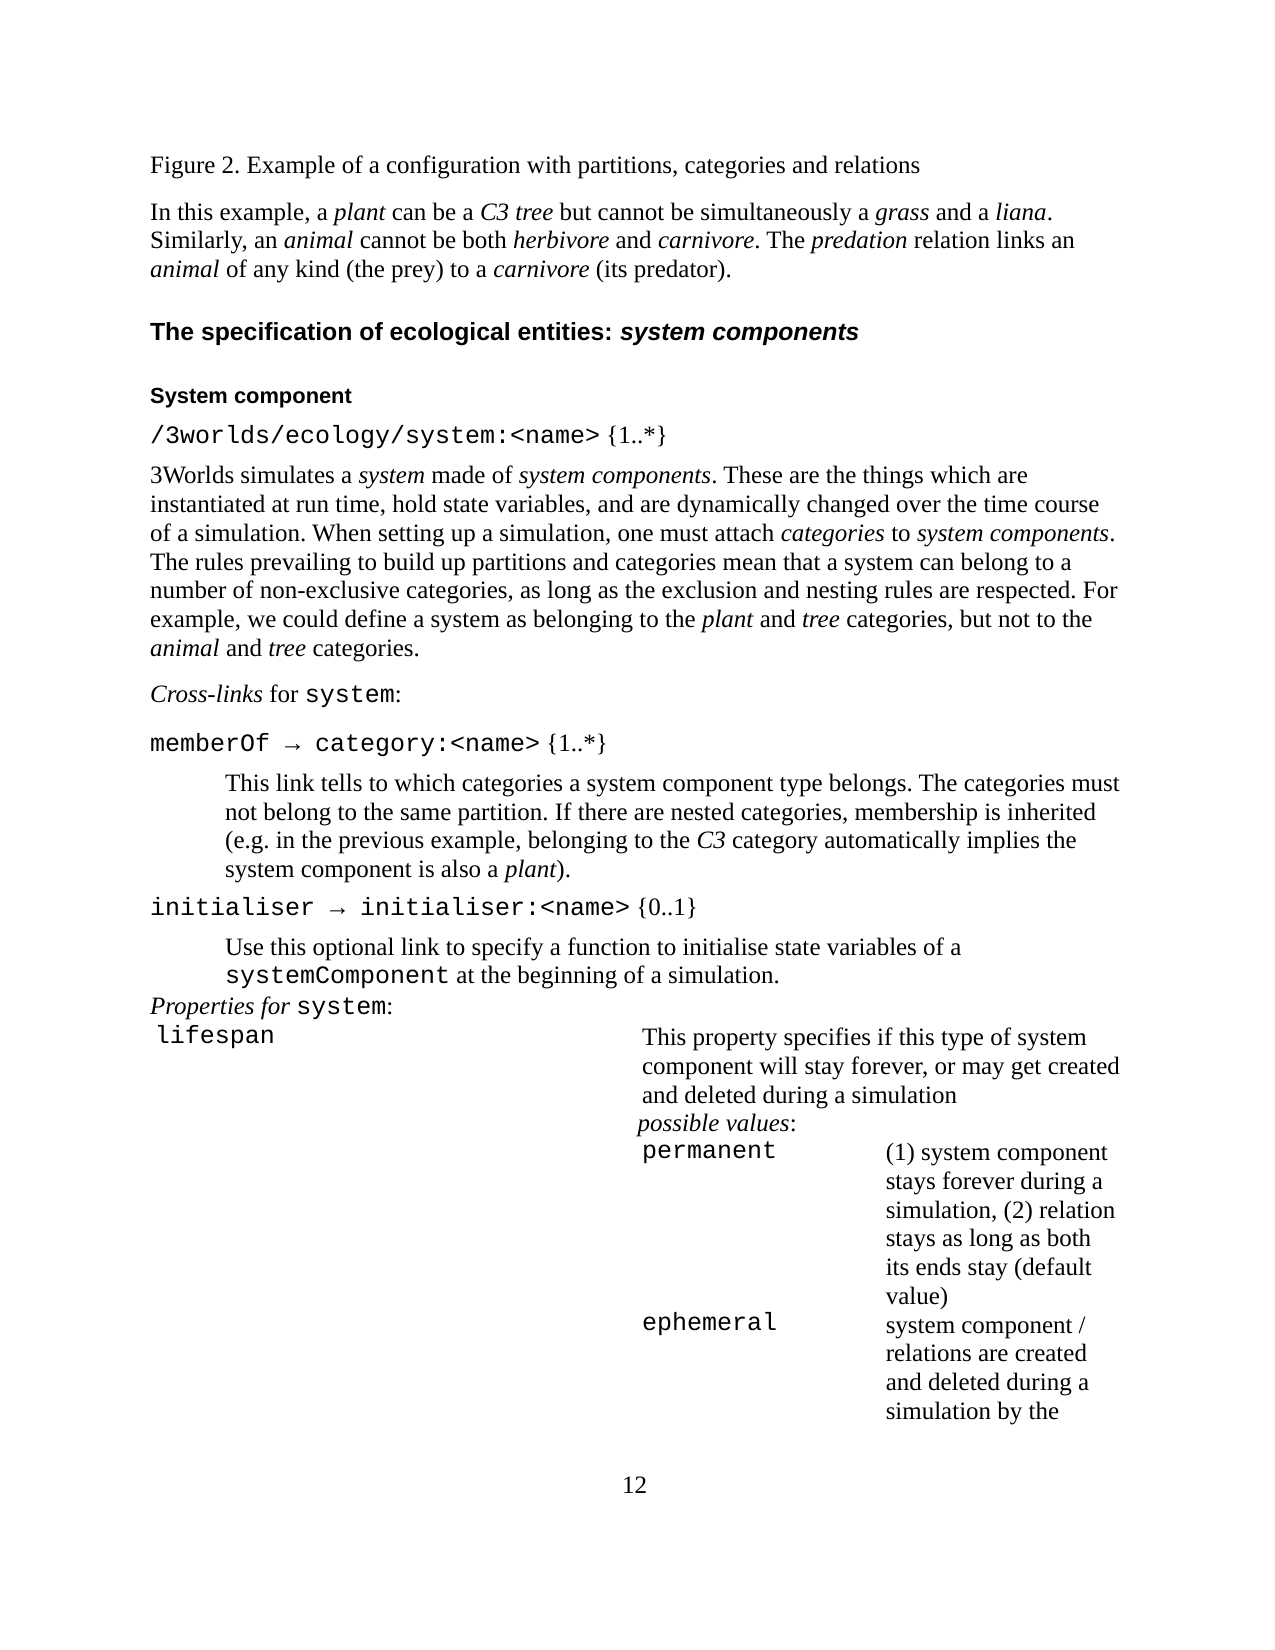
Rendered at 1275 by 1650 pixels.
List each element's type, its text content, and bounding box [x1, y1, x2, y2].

text 3Worlds simulates a system made of system components. These are the things which are instantiated at run time, hold state variables, and are dynamically changed over the time course of a simulation. When setting up a simulation, one must attach categories to system components. The rules prevailing to build up partitions and categories mean that a system can belong to a number of non-exclusive categories, as long as the exclusion and nesting rules are respected. For example, we could define a system as belonging to the plant and tree categories, but not to the animal and tree categories. [150, 460, 1125, 662]
text Cross-links for system: [150, 679, 1125, 710]
table_cell ephemeral [638, 1310, 881, 1425]
table_cell system component / relations are created and deleted during a simulation by the [881, 1310, 1125, 1425]
subtitle The specification of ecological entities: system components [150, 317, 1125, 345]
table_header lifespan [150, 1022, 637, 1425]
text This link tells to which categories a system component type belongs. The categories must not belong to the same partition. If there are nested categories, membership is inherited (e.g. in the previous example, belonging to the C3 category automatically implies the system component is also a plant). [225, 768, 1125, 883]
table_header permanent [638, 1137, 881, 1310]
table_header This property specifies if this type of system component will stay forever, or may get created and deleted during a simulation possible values: [638, 1022, 1125, 1137]
text Figure 2. Example of a configuration with partitions, categories and relations [150, 150, 1125, 179]
text Use this optional link to specify a function to initialise state variables of a systemComponent at the beginning of a simulation. [225, 932, 1125, 991]
table_header (1) system component stays forever during a simulation, (2) relation stays as long as both its ends stay (default value) [881, 1137, 1125, 1310]
text Properties for system: [150, 991, 1125, 1022]
text In this example, a plant can be a C3 tree but cannot be simultaneously a grass and a liana. Similarly, an animal cannot be both herbivore and carnivore. The predation relation links an animal of any kind (the prey) to a carnivore (its predator). [150, 197, 1125, 283]
text memberOf → category:<name> {1..*} [150, 728, 1125, 759]
text /3worlds/ecology/system:<name> {1..*} [150, 421, 1125, 451]
subtitle System component [150, 383, 1125, 408]
text initialiser → initialiser:<name> {0..1} [150, 892, 1125, 923]
